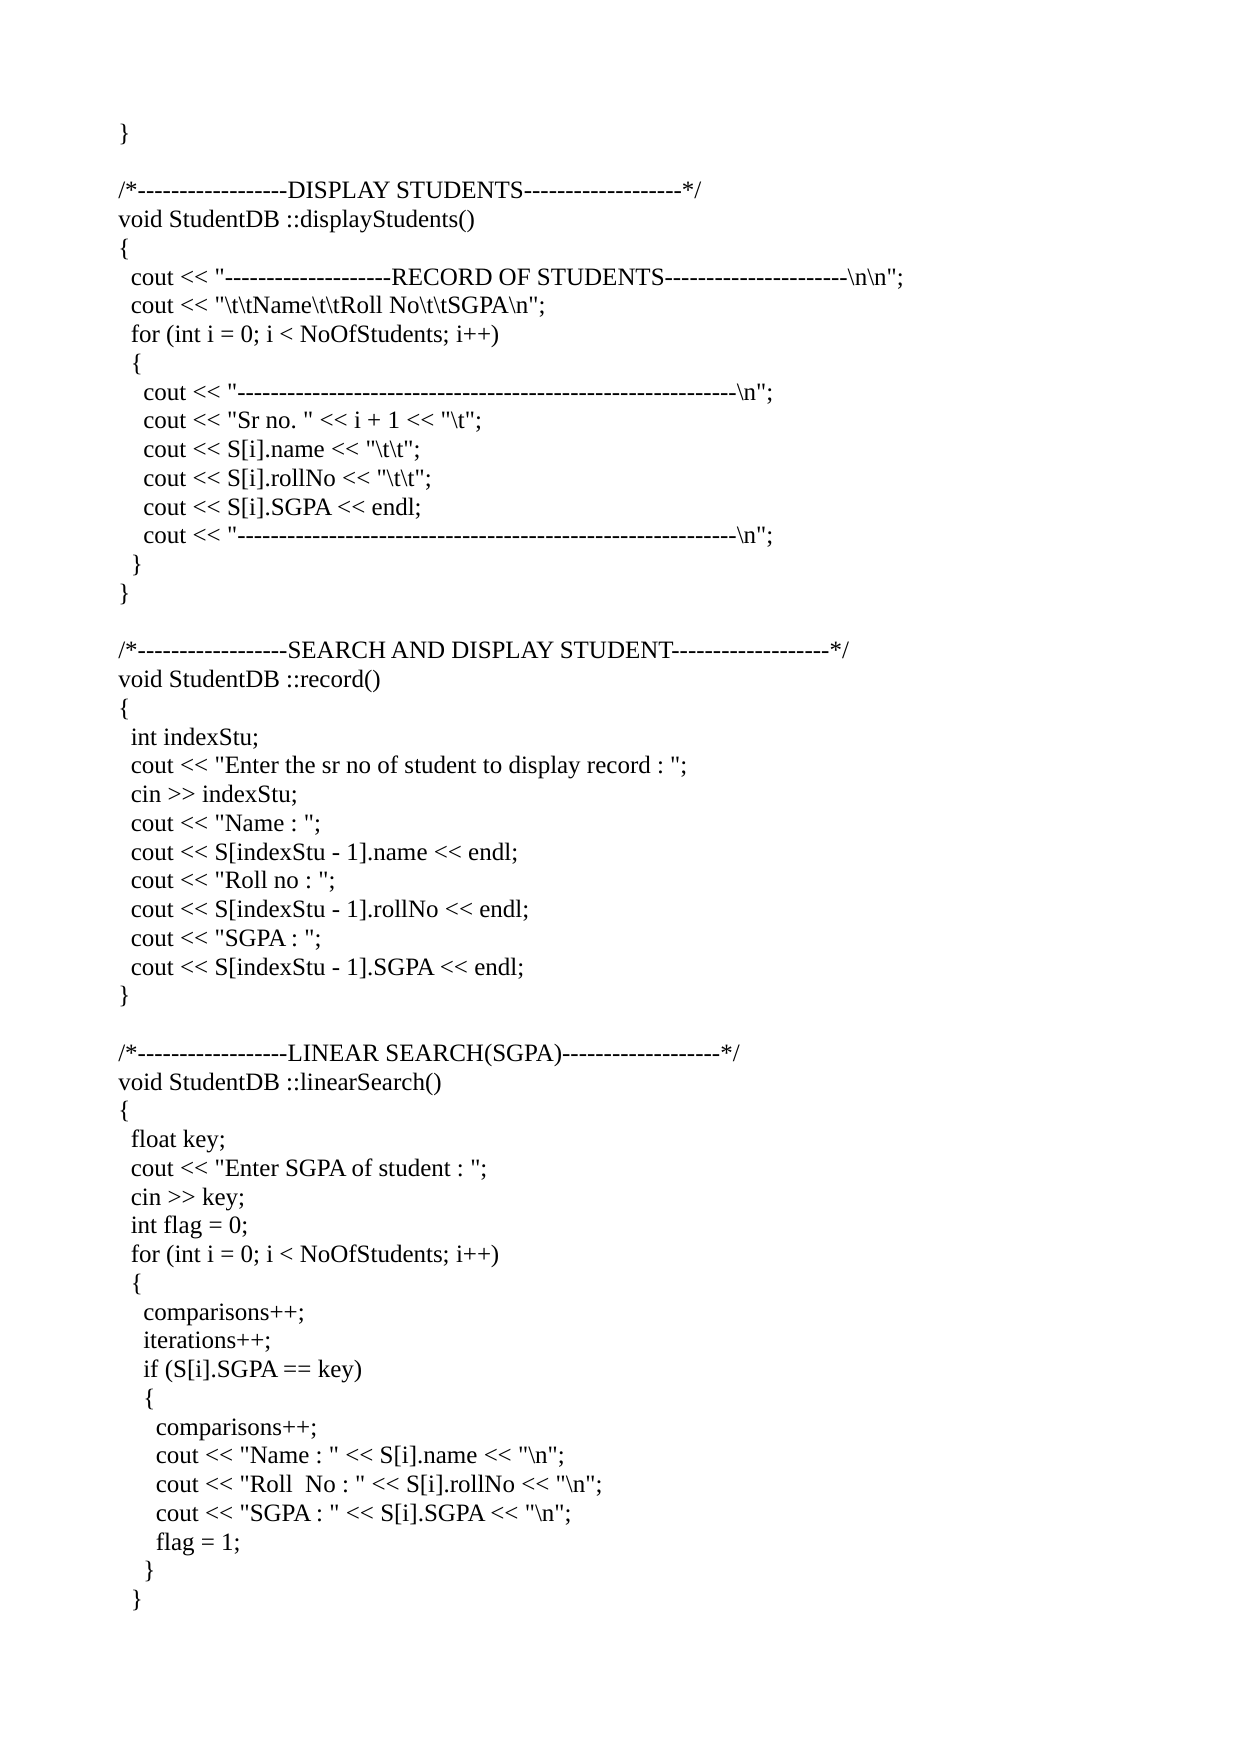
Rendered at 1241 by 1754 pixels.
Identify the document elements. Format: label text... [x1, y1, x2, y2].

text for (int i = 0; i < NoOfStudents; i++) [118, 1239, 1122, 1268]
text cout << S[i].rollNo << "\t\t"; [118, 463, 1122, 492]
text /*------------------SEARCH AND DISPLAY STUDENT-------------------*/ [118, 636, 1122, 664]
text cout << S[i].SGPA << endl; [118, 492, 1122, 521]
text cout << S[indexStu - 1].name << endl; [118, 837, 1122, 866]
text cout << "Name : " << S[i].name << "\n"; [118, 1441, 1122, 1469]
text { [118, 693, 1122, 722]
text cout << "------------------------------------------------------------\n"; [118, 521, 1122, 549]
text void StudentDB ::displayStudents() [118, 204, 1122, 233]
text { [118, 1383, 1122, 1412]
text { [118, 1268, 1122, 1297]
text for (int i = 0; i < NoOfStudents; i++) [118, 319, 1122, 348]
text cout << "Name : "; [118, 808, 1122, 837]
text /*------------------DISPLAY STUDENTS-------------------*/ [118, 176, 1122, 204]
text if (S[i].SGPA == key) [118, 1354, 1122, 1383]
text { [118, 233, 1122, 262]
text } [118, 578, 1122, 607]
text float key; [118, 1124, 1122, 1153]
text int flag = 0; [118, 1211, 1122, 1239]
text cout << S[indexStu - 1].rollNo << endl; [118, 894, 1122, 923]
text cin >> indexStu; [118, 779, 1122, 808]
text } [118, 549, 1122, 578]
text cout << "Enter SGPA of student : "; [118, 1153, 1122, 1182]
text int indexStu; [118, 722, 1122, 751]
text cout << "Enter the sr no of student to display record : "; [118, 751, 1122, 779]
text cout << "SGPA : " << S[i].SGPA << "\n"; [118, 1498, 1122, 1527]
text cout << "Roll no : "; [118, 866, 1122, 894]
text } [118, 118, 1122, 147]
text cin >> key; [118, 1182, 1122, 1211]
text cout << S[indexStu - 1].SGPA << endl; [118, 952, 1122, 981]
text /*------------------LINEAR SEARCH(SGPA)-------------------*/ [118, 1038, 1122, 1067]
text } [118, 1556, 1122, 1584]
text { [118, 1096, 1122, 1124]
text void StudentDB ::linearSearch() [118, 1067, 1122, 1096]
text flag = 1; [118, 1527, 1122, 1556]
text cout << "Roll No : " << S[i].rollNo << "\n"; [118, 1469, 1122, 1498]
text comparisons++; [118, 1297, 1122, 1326]
text comparisons++; [118, 1412, 1122, 1441]
text cout << "Sr no. " << i + 1 << "\t"; [118, 406, 1122, 434]
text iterations++; [118, 1326, 1122, 1354]
text void StudentDB ::record() [118, 664, 1122, 693]
text } [118, 1584, 1122, 1613]
text cout << "------------------------------------------------------------\n"; [118, 377, 1122, 406]
text cout << "SGPA : "; [118, 923, 1122, 952]
text cout << S[i].name << "\t\t"; [118, 434, 1122, 463]
text { [118, 348, 1122, 377]
text } [118, 981, 1122, 1009]
text cout << "\t\tName\t\tRoll No\t\tSGPA\n"; [118, 291, 1122, 319]
text cout << "--------------------RECORD OF STUDENTS----------------------\n\n"; [118, 262, 1122, 291]
